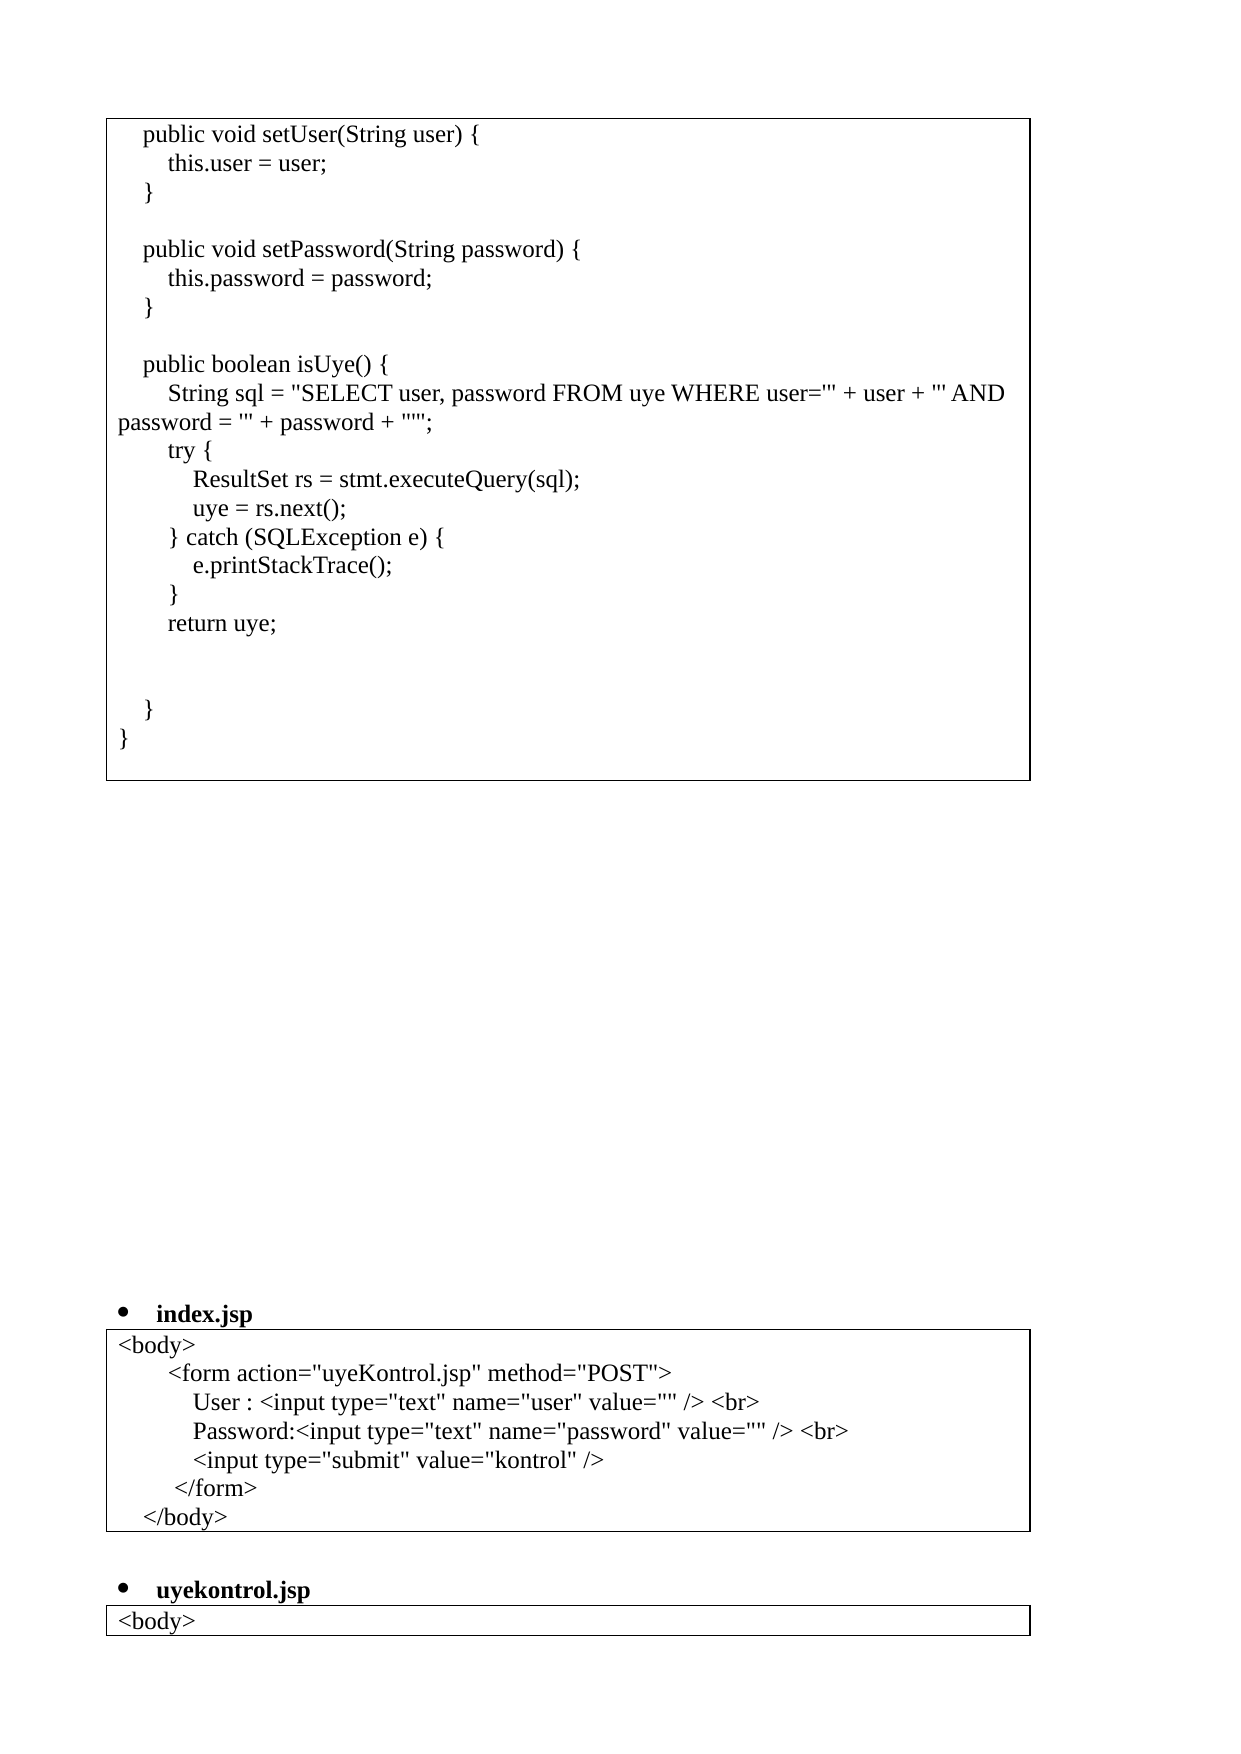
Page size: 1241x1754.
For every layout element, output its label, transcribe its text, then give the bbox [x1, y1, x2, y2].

table_header <body> [107, 1606, 1029, 1634]
list uyekontrol.jsp [118, 1575, 1122, 1605]
table_header public void setUser(String user) { this.user = user; } public void setPassword(String password) { this.password = password; } public boolean isUye() { String sql = "SELECT user, password FROM uye WHERE user='" + user + "' AND password = '" + password + "'"; try { ResultSet rs = stmt.executeQuery(sql); uye = rs.next(); } catch (SQLException e) { e.printStackTrace(); } return uye; } } [107, 119, 1029, 780]
list index.jsp [118, 1299, 1122, 1329]
table_header <body> <form action="uyeKontrol.jsp" method="POST"> User : <input type="text" name="user" value="" /> <br> Password:<input type="text" name="password" value="" /> <br> <input type="submit" value="kontrol" /> </form> </body> [107, 1330, 1029, 1531]
